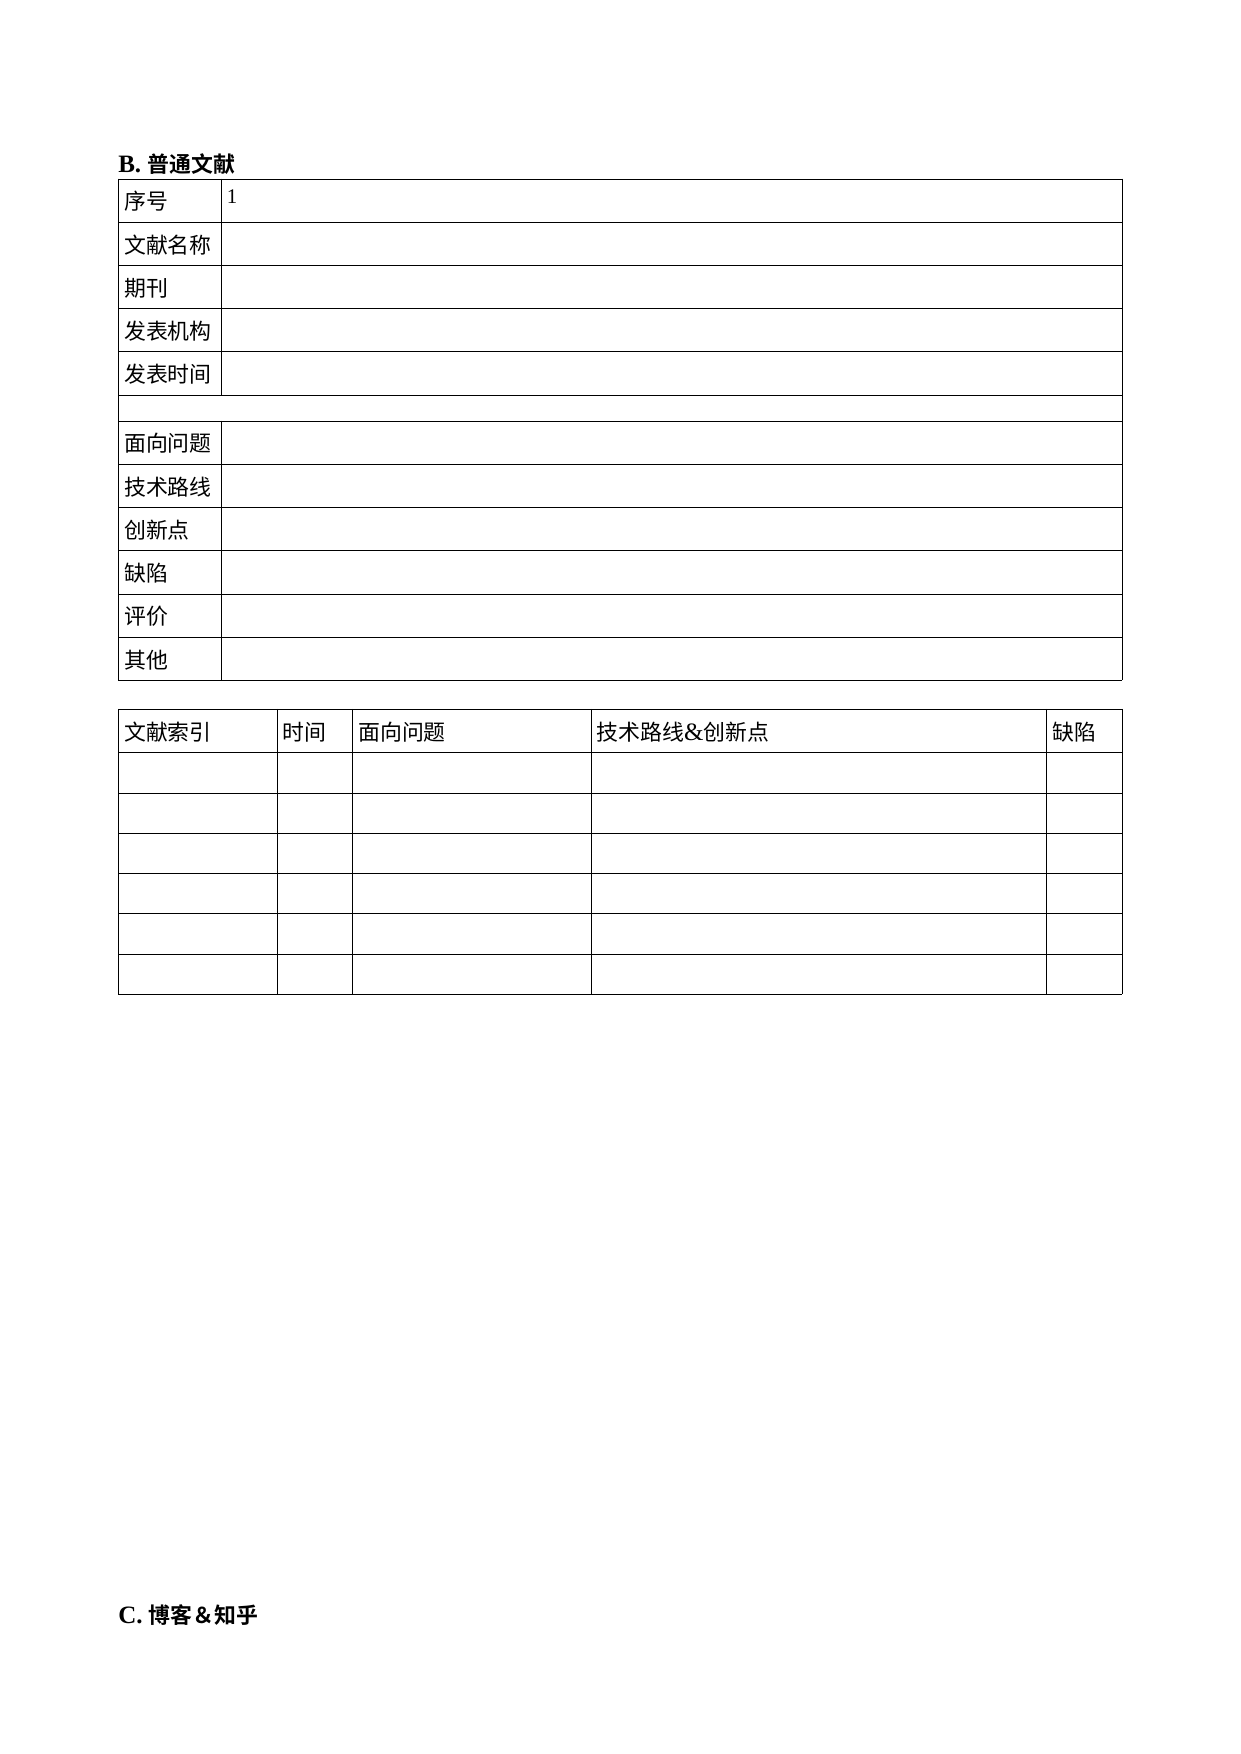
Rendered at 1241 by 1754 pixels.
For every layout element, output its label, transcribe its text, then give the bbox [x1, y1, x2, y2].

table_cell [592, 914, 1046, 954]
table_cell [353, 955, 591, 994]
table_cell [1047, 874, 1122, 913]
table_cell 评价 [119, 595, 221, 637]
table_cell [353, 753, 591, 792]
table_cell [278, 834, 352, 873]
table_cell [592, 874, 1046, 913]
table_cell [1047, 955, 1122, 994]
text C. 博客＆知乎 [118, 1598, 1122, 1629]
table_cell [353, 914, 591, 954]
table_cell [222, 465, 1122, 507]
table_cell 技术路线 [119, 465, 221, 507]
table_cell [1047, 753, 1122, 792]
table_cell [1047, 914, 1122, 954]
table_cell [222, 595, 1122, 637]
table_header 序号 [119, 180, 221, 222]
table_cell [278, 955, 352, 994]
table_cell 面向问题 [119, 422, 221, 464]
table_cell 文献名称 [119, 223, 221, 265]
table_cell [222, 508, 1122, 550]
table_header 1 [222, 180, 1122, 222]
table_cell [278, 914, 352, 954]
table_cell 其他 [119, 638, 221, 680]
table_cell [119, 753, 277, 792]
table_cell [222, 309, 1122, 351]
table_cell [222, 352, 1122, 395]
table_cell [353, 874, 591, 913]
table_cell [119, 834, 277, 873]
table_cell [1047, 834, 1122, 873]
table_cell 期刊 [119, 266, 221, 308]
table_cell [119, 914, 277, 954]
table_cell [222, 551, 1122, 593]
table_header 缺陷 [1047, 710, 1122, 752]
table_cell [222, 422, 1122, 464]
table_cell 发表机构 [119, 309, 221, 351]
table_cell [592, 753, 1046, 792]
table_cell [222, 266, 1122, 308]
table_cell [353, 834, 591, 873]
table_cell [353, 794, 591, 833]
table_cell [1047, 794, 1122, 833]
table_cell [119, 396, 1122, 421]
table_cell [592, 955, 1046, 994]
table_cell [222, 223, 1122, 265]
table_cell [278, 794, 352, 833]
table_cell [278, 874, 352, 913]
table_cell [592, 794, 1046, 833]
table_cell [119, 794, 277, 833]
table_cell [119, 874, 277, 913]
table_cell 发表时间 [119, 352, 221, 395]
table_cell [278, 753, 352, 792]
table_cell [222, 638, 1122, 680]
table_cell [119, 955, 277, 994]
table_header 时间 [278, 710, 352, 752]
table_header 面向问题 [353, 710, 591, 752]
table_cell 缺陷 [119, 551, 221, 593]
text B. 普通文献 [118, 147, 1122, 178]
table_header 文献索引 [119, 710, 277, 752]
table_header 技术路线&创新点 [592, 710, 1046, 752]
table_cell [592, 834, 1046, 873]
table_cell 创新点 [119, 508, 221, 550]
